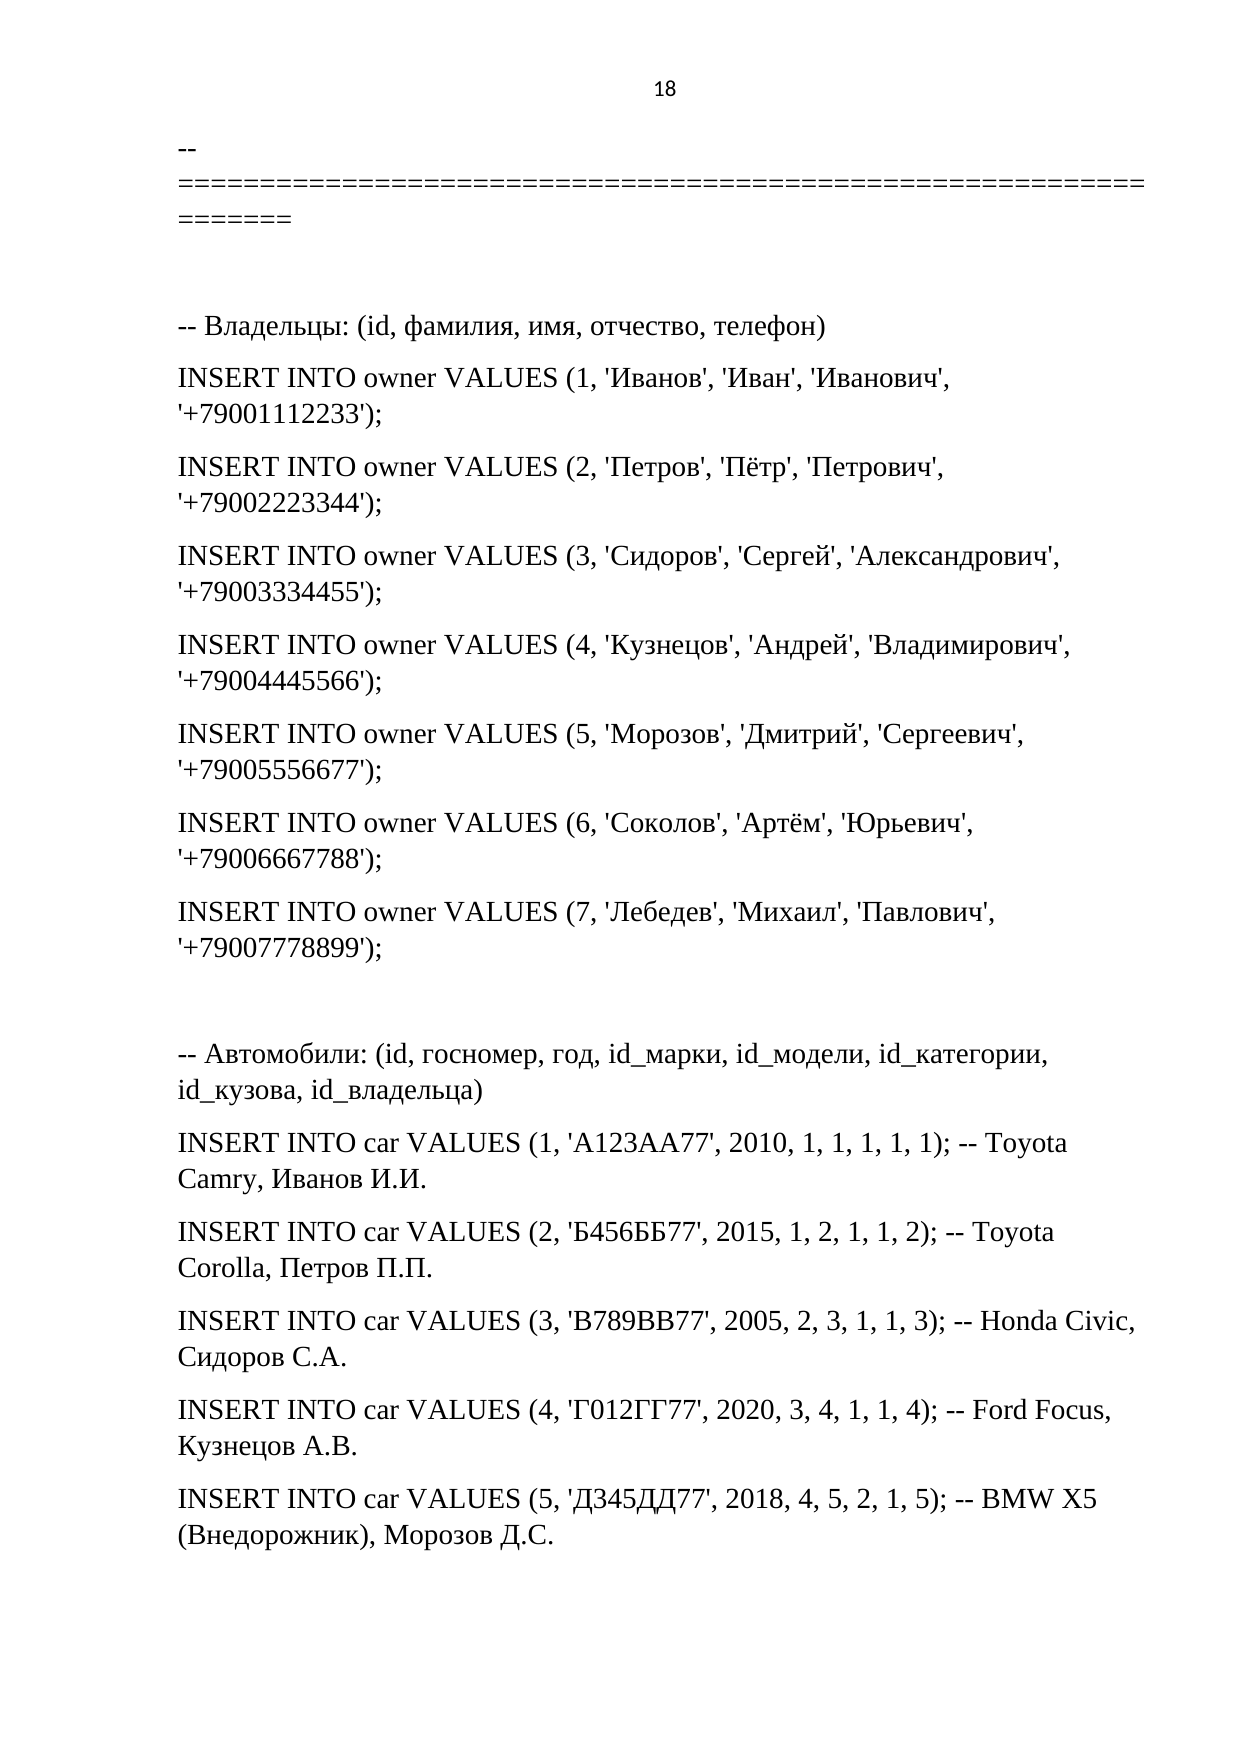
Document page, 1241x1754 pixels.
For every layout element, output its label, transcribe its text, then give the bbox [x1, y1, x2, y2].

text INSERT INTO owner VALUES (7, 'Лебедев', 'Михаил', 'Павлович', '+79007778899'); [177, 894, 1152, 964]
text INSERT INTO car VALUES (1, 'А123АА77', 2010, 1, 1, 1, 1, 1); -- Toyota Camry, Иванов И.И. [177, 1125, 1152, 1195]
text INSERT INTO car VALUES (5, 'Д345ДД77', 2018, 4, 5, 2, 1, 5); -- BMW X5 (Внедорожник), Морозов Д.С. [177, 1481, 1152, 1551]
text INSERT INTO owner VALUES (1, 'Иванов', 'Иван', 'Иванович', '+79001112233'); [177, 361, 1152, 430]
text INSERT INTO car VALUES (4, 'Г012ГГ77', 2020, 3, 4, 1, 1, 4); -- Ford Focus, Кузнецов А.В. [177, 1392, 1152, 1462]
text INSERT INTO owner VALUES (6, 'Соколов', 'Артём', 'Юрьевич', '+79006667788'); [177, 805, 1152, 875]
text INSERT INTO owner VALUES (2, 'Петров', 'Пётр', 'Петрович', '+79002223344'); [177, 449, 1152, 519]
text INSERT INTO car VALUES (3, 'В789ВВ77', 2005, 2, 3, 1, 1, 3); -- Honda Civic, Сидоров С.А. [177, 1303, 1152, 1373]
text -- Автомобили: (id, госномер, год, id_марки, id_модели, id_категории, id_кузова, id_владельца) [177, 1036, 1152, 1106]
text INSERT INTO owner VALUES (3, 'Сидоров', 'Сергей', 'Александрович', '+79003334455'); [177, 538, 1152, 608]
text INSERT INTO car VALUES (2, 'Б456ББ77', 2015, 1, 2, 1, 1, 2); -- Toyota Corolla, Петров П.П. [177, 1214, 1152, 1284]
text -- ================================================================== [177, 130, 1152, 236]
text INSERT INTO owner VALUES (4, 'Кузнецов', 'Андрей', 'Владимирович', '+79004445566'); [177, 627, 1152, 697]
text -- Владельцы: (id, фамилия, имя, отчество, телефон) [177, 308, 1152, 341]
text INSERT INTO owner VALUES (5, 'Морозов', 'Дмитрий', 'Сергеевич', '+79005556677'); [177, 716, 1152, 786]
